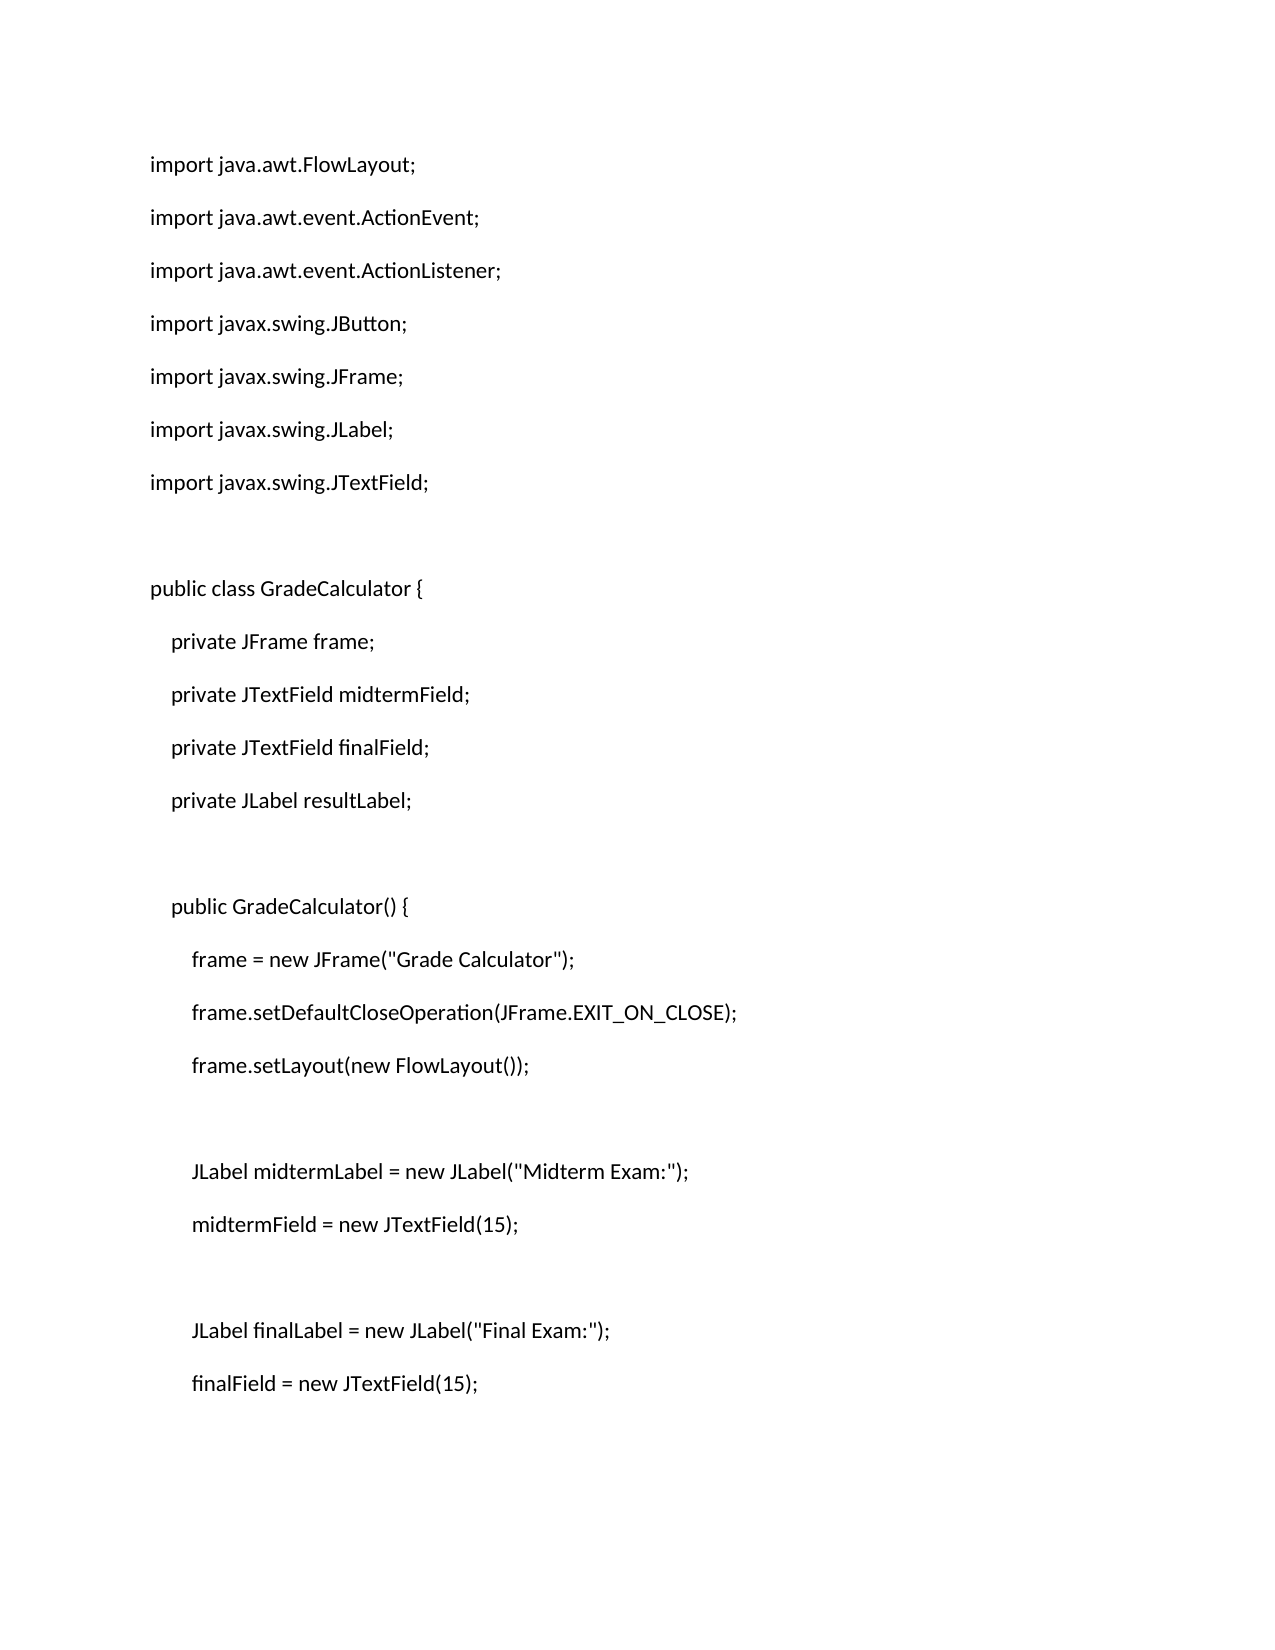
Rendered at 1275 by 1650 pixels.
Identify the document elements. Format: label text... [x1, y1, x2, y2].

text import java.awt.event.ActionListener; [150, 256, 1125, 284]
text JLabel midtermLabel = new JLabel("Midterm Exam:"); [150, 1157, 1125, 1185]
text import java.awt.event.ActionEvent; [150, 203, 1125, 231]
text import javax.swing.JFrame; [150, 362, 1125, 390]
text import javax.swing.JLabel; [150, 415, 1125, 443]
text private JTextField finalField; [150, 733, 1125, 761]
text import java.awt.FlowLayout; [150, 150, 1125, 178]
text frame = new JFrame("Grade Calculator"); [150, 945, 1125, 973]
text public class GradeCalculator { [150, 574, 1125, 602]
text finalField = new JTextField(15); [150, 1369, 1125, 1397]
text frame.setLayout(new FlowLayout()); [150, 1051, 1125, 1079]
text midtermField = new JTextField(15); [150, 1210, 1125, 1238]
text public GradeCalculator() { [150, 892, 1125, 920]
text import javax.swing.JTextField; [150, 468, 1125, 496]
text import javax.swing.JButton; [150, 309, 1125, 337]
text private JFrame frame; [150, 627, 1125, 655]
text private JLabel resultLabel; [150, 786, 1125, 814]
text frame.setDefaultCloseOperation(JFrame.EXIT_ON_CLOSE); [150, 998, 1125, 1026]
text JLabel finalLabel = new JLabel("Final Exam:"); [150, 1316, 1125, 1344]
text private JTextField midtermField; [150, 680, 1125, 708]
